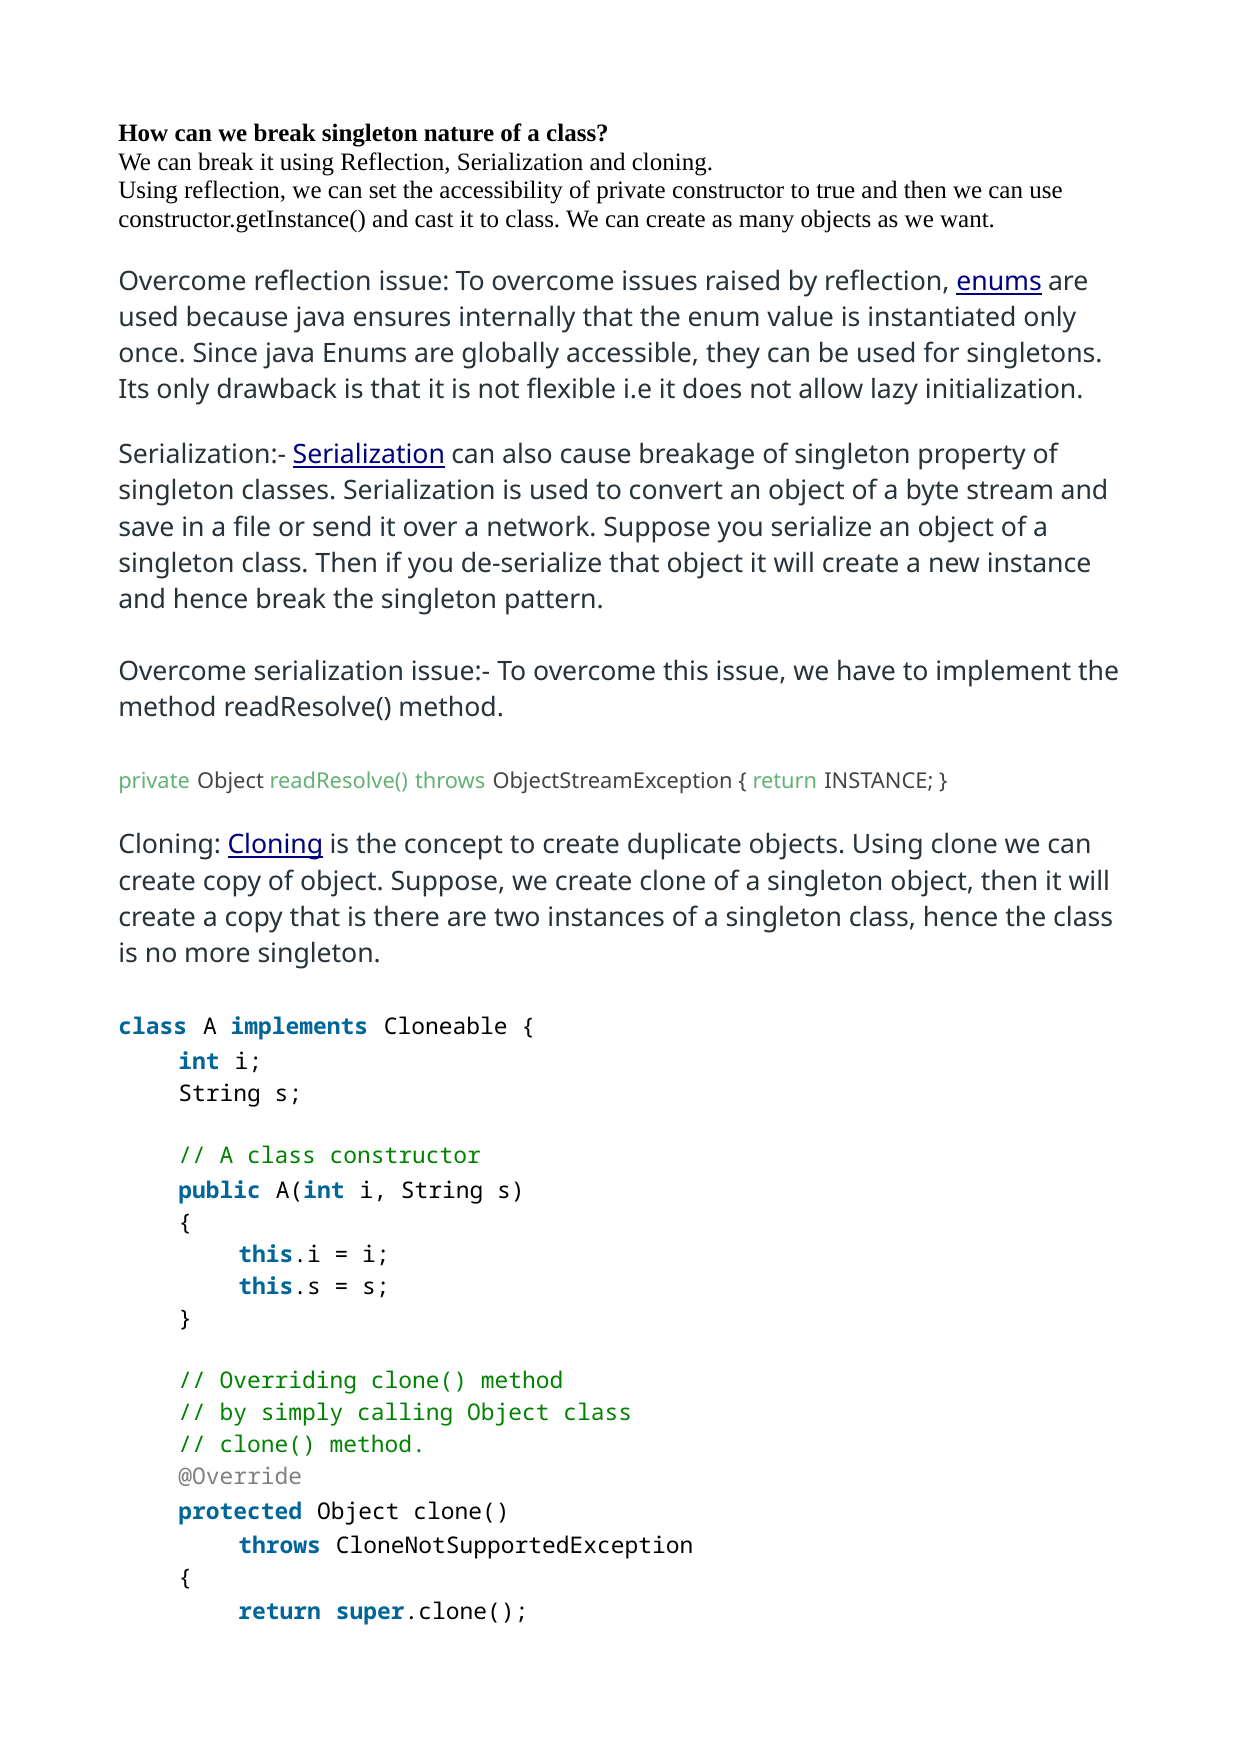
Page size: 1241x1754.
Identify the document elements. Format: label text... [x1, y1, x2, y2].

text String s; [118, 1077, 1122, 1108]
text } [118, 1302, 1122, 1333]
text @Override [118, 1460, 1122, 1492]
text class A implements Cloneable { [118, 1006, 1122, 1042]
text Serialization:- Serialization can also cause breakage of singleton property of singleton classes. Serialization is used to convert an object of a byte stream and save in a file or send it over a network. Suppose you serialize an object of a singleton class. Then if you de-serialize that object it will create a new instance and hence break the singleton pattern. [118, 435, 1122, 616]
text public A(int i, String s) [118, 1171, 1122, 1206]
text { [118, 1561, 1122, 1593]
text int i; [118, 1042, 1122, 1077]
text Overcome serialization issue:- To overcome this issue, we have to implement the method readResolve() method. [118, 652, 1122, 724]
text Overcome reflection issue: To overcome issues raised by reflection, enums are used because java ensures internally that the enum value is instantiated only once. Since java Enums are globally accessible, they can be used for singletons. Its only drawback is that it is not flexible i.e it does not allow lazy initialization. [118, 262, 1122, 406]
text this.s = s; [118, 1269, 1122, 1302]
text // A class constructor [118, 1139, 1122, 1171]
text protected Object clone() [118, 1492, 1122, 1527]
text private Object readResolve() throws ObjectStreamException { return INSTANCE; } [118, 761, 1122, 797]
text How can we break singleton nature of a class? [118, 118, 1122, 147]
text // clone() method. [118, 1428, 1122, 1460]
text throws CloneNotSupportedException [118, 1527, 1122, 1561]
text this.i = i; [118, 1238, 1122, 1269]
text We can break it using Reflection, Serialization and cloning. [118, 147, 1122, 176]
text Using reflection, we can set the accessibility of private constructor to true and then we can use constructor.getInstance() and cast it to class. We can create as many objects as we want. [118, 176, 1122, 233]
text Cloning: Cloning is the concept to create duplicate objects. Using clone we can create copy of object. Suppose, we create clone of a singleton object, then it will create a copy that is there are two instances of a singleton class, hence the class is no more singleton. [118, 825, 1122, 970]
text // Overriding clone() method [118, 1364, 1122, 1396]
text { [118, 1206, 1122, 1238]
text // by simply calling Object class [118, 1396, 1122, 1428]
text return super.clone(); [118, 1593, 1122, 1627]
